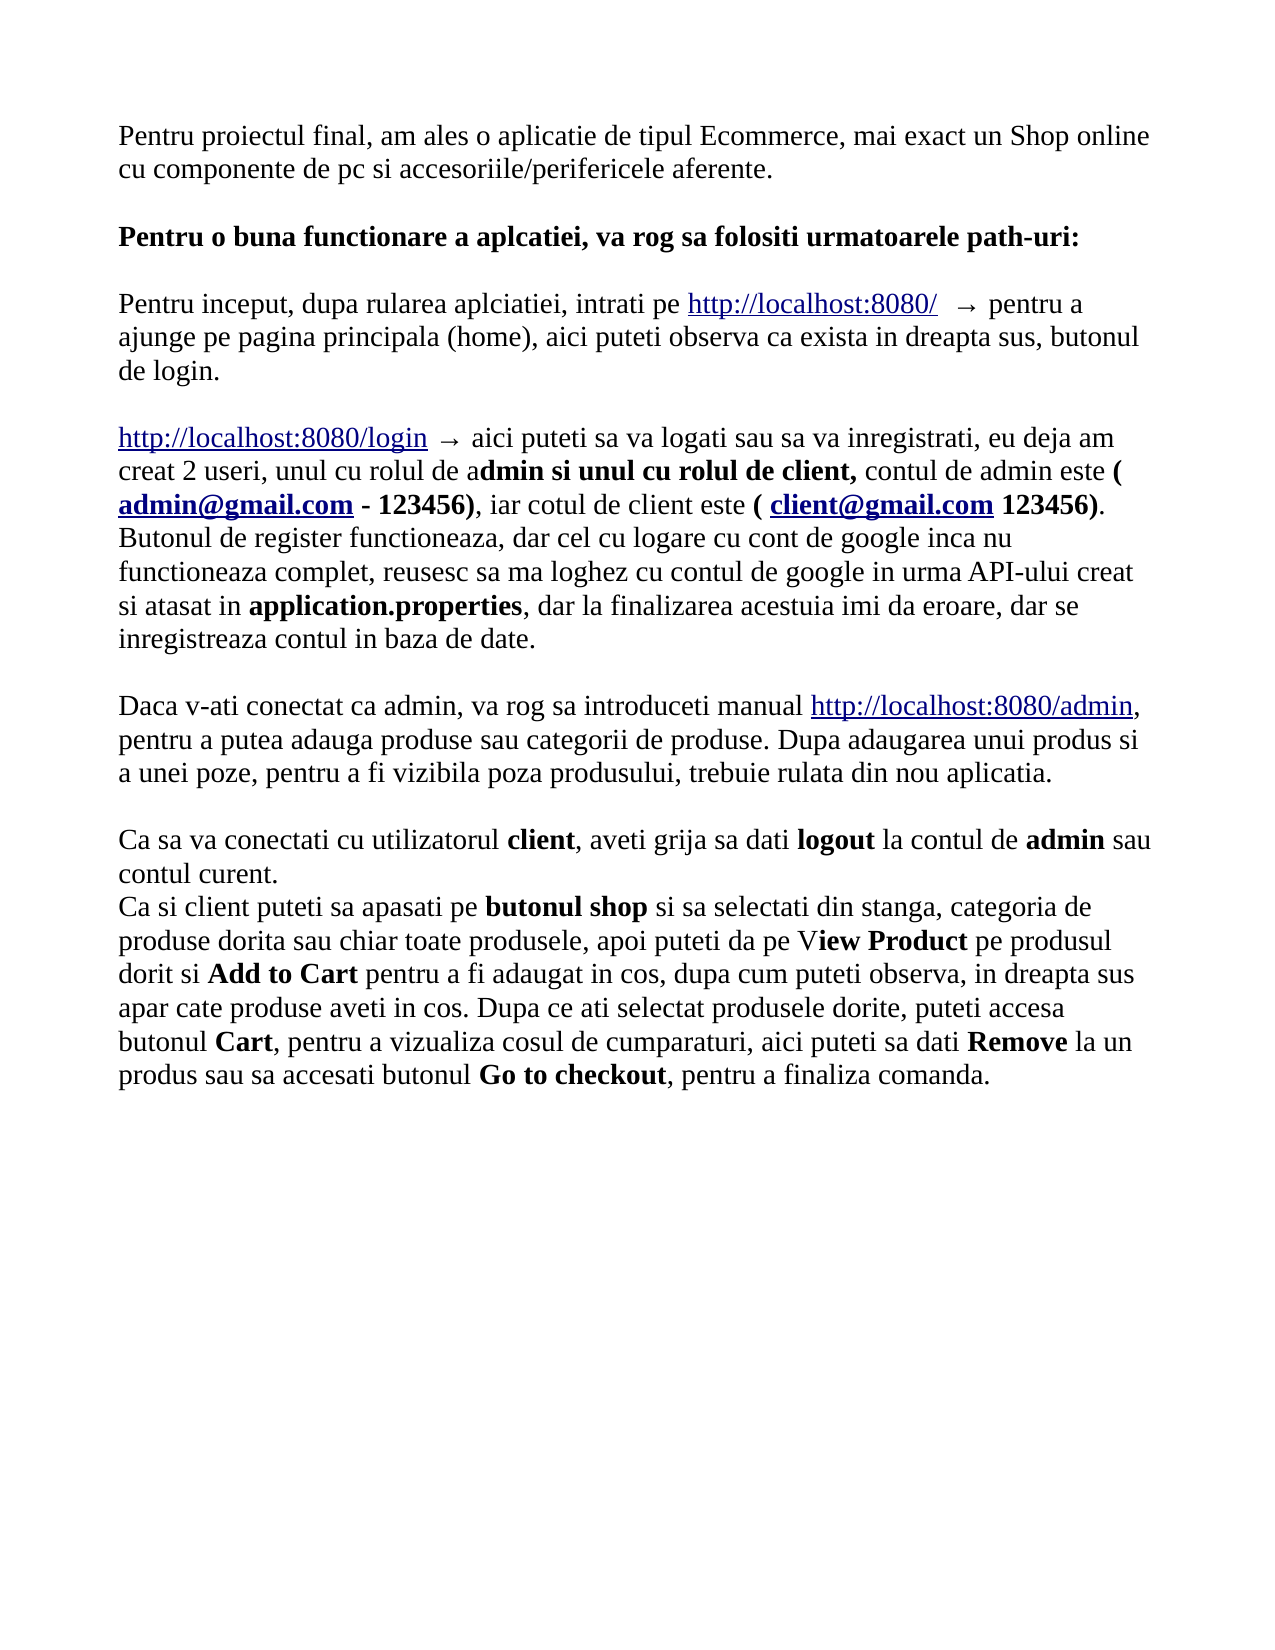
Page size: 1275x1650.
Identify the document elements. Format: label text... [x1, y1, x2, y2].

text http://localhost:8080/login → aici puteti sa va logati sau sa va inregistrati, eu deja am creat 2 useri, unul cu rolul de admin si unul cu rolul de client, contul de admin este ( admin@gmail.com - 123456), iar cotul de client este ( client@gmail.com 123456). [118, 420, 1157, 521]
text Ca sa va conectati cu utilizatorul client, aveti grija sa dati logout la contul de admin sau contul curent. [118, 822, 1157, 889]
text Daca v-ati conectat ca admin, va rog sa introduceti manual http://localhost:8080/admin, pentru a putea adauga produse sau categorii de produse. Dupa adaugarea unui produs si a unei poze, pentru a fi vizibila poza produsului, trebuie rulata din nou aplicatia. [118, 688, 1157, 789]
text Pentru inceput, dupa rularea aplciatiei, intrati pe http://localhost:8080/ → pentru a ajunge pe pagina principala (home), aici puteti observa ca exista in dreapta sus, butonul de login. [118, 286, 1157, 386]
text Pentru o buna functionare a aplcatiei, va rog sa folositi urmatoarele path-uri: [118, 219, 1157, 252]
text Ca si client puteti sa apasati pe butonul shop si sa selectati din stanga, categoria de produse dorita sau chiar toate produsele, apoi puteti da pe View Product pe produsul dorit si Add to Cart pentru a fi adaugat in cos, dupa cum puteti observa, in dreapta sus apar cate produse aveti in cos. Dupa ce ati selectat produsele dorite, puteti accesa butonul Cart, pentru a vizualiza cosul de cumparaturi, aici puteti sa dati Remove la un produs sau sa accesati butonul Go to checkout, pentru a finaliza comanda. [118, 889, 1157, 1091]
text Pentru proiectul final, am ales o aplicatie de tipul Ecommerce, mai exact un Shop online cu componente de pc si accesoriile/perifericele aferente. [118, 118, 1157, 185]
text Butonul de register functioneaza, dar cel cu logare cu cont de google inca nu functioneaza complet, reusesc sa ma loghez cu contul de google in urma API-ului creat si atasat in application.properties, dar la finalizarea acestuia imi da eroare, dar se inregistreaza contul in baza de date. [118, 521, 1157, 655]
